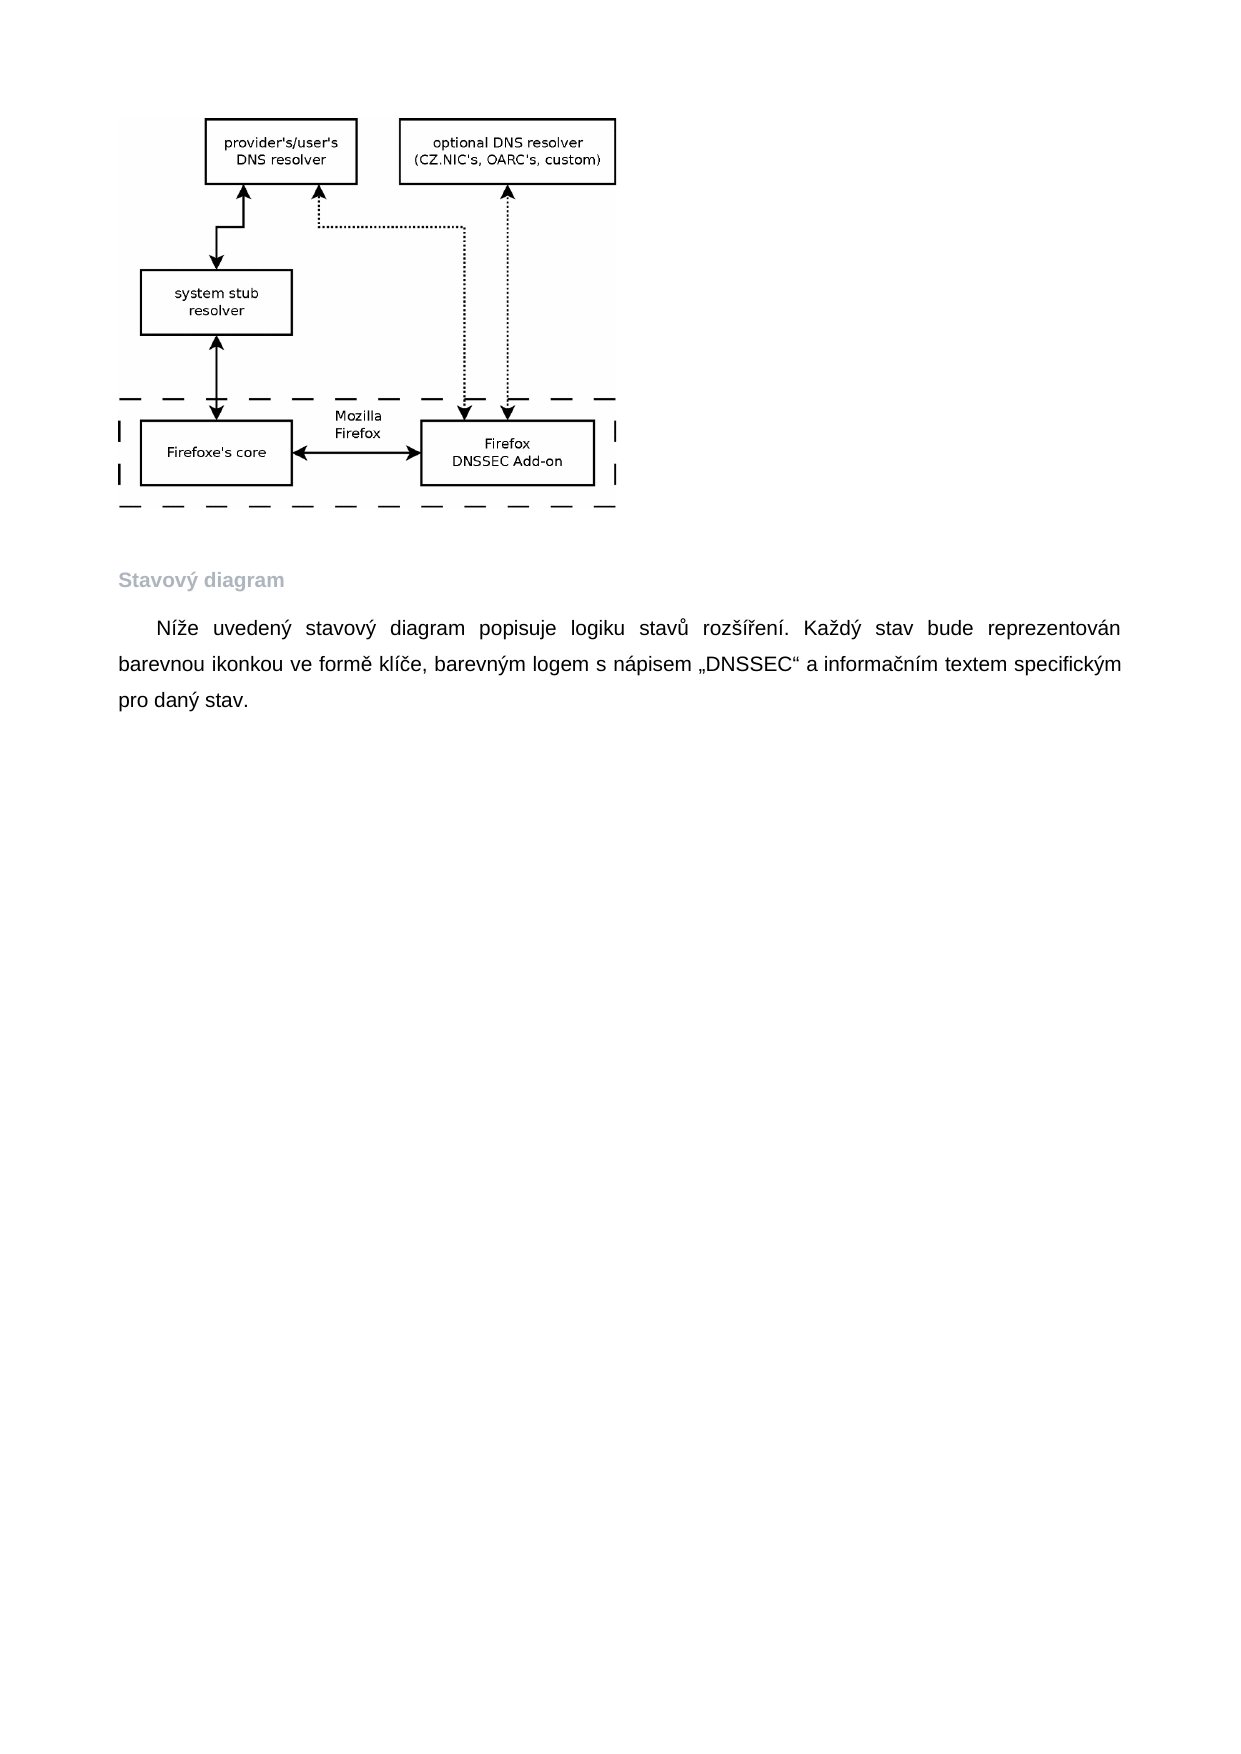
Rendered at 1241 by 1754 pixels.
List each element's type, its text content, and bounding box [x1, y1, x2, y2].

text Níže uvedený stavový diagram popisuje logiku stavů rozšíření. Každý stav bude reprezentován barevnou ikonkou ve formě klíče, barevným logem s nápisem „DNSSEC“ a informačním textem specifickým pro daný stav. [118, 616, 1122, 712]
text Stavový diagram [118, 568, 1122, 592]
